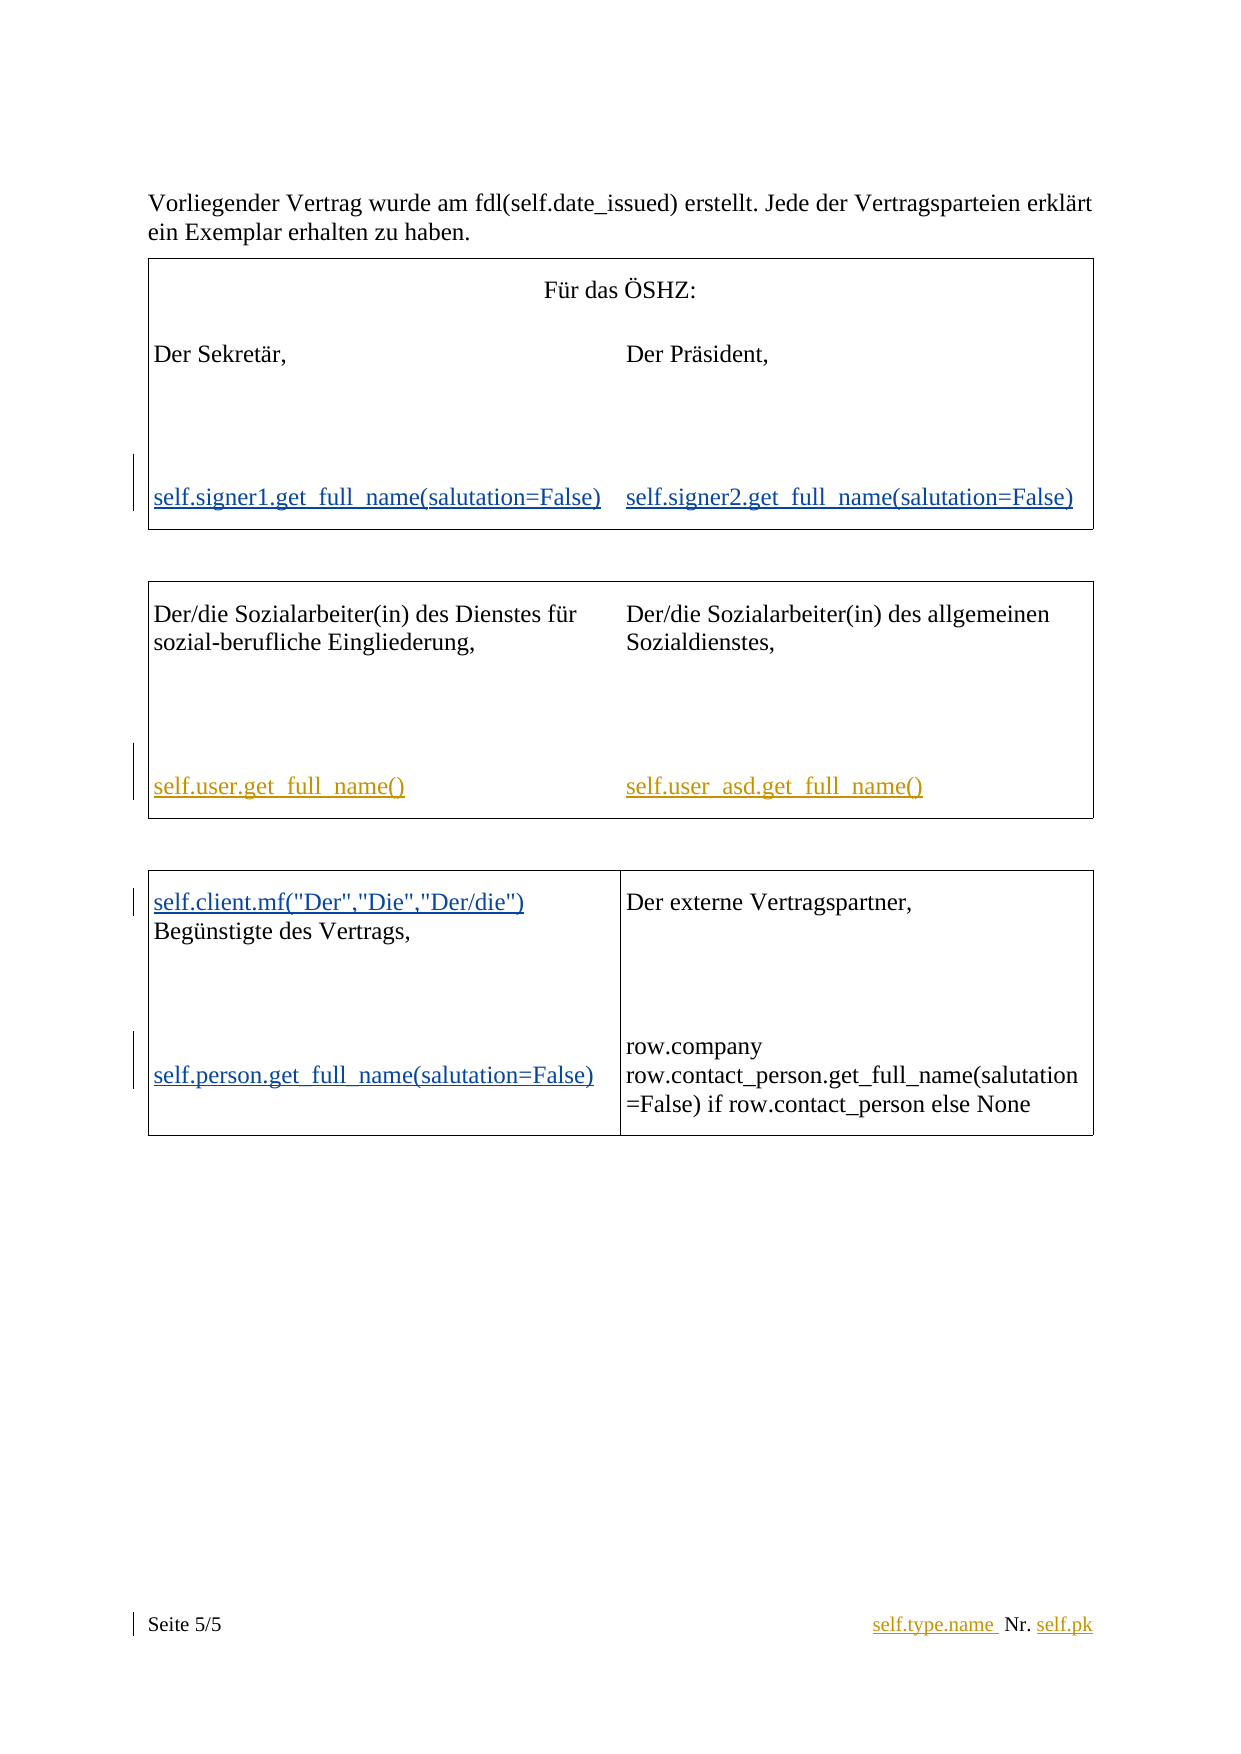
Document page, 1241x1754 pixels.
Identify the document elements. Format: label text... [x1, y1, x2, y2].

table_header Für das ÖSHZ: [149, 259, 1093, 321]
table_header Der/die Sozialarbeiter(in) des Dienstes für sozial-berufliche Eingliederung, self.user.get_full_name() [149, 582, 620, 817]
table_cell Der Präsident, self.signer2.get_full_name(salutation=False) [620, 321, 1093, 529]
table_header Der externe Vertragspartner, row.company row.contact_person.get_full_name(salutation=False) if row.contact_person else None [621, 871, 1093, 1135]
text Vorliegender Vertrag wurde am fdl(self.date_issued) erstellt. Jede der Vertragsparteien erklärt ein Exemplar erhalten zu haben. [148, 188, 1093, 246]
table_cell Der Sekretär, self.signer1.get_full_name(salutation=False) [149, 321, 620, 529]
table_header Der/die Sozialarbeiter(in) des allgemeinen Sozialdienstes, self.user_asd.get_full_name() [620, 582, 1093, 817]
table_header self.client.mf("Der","Die","Der/die") Begünstigte des Vertrags, self.person.get_full_name(salutation=False) [149, 871, 620, 1135]
